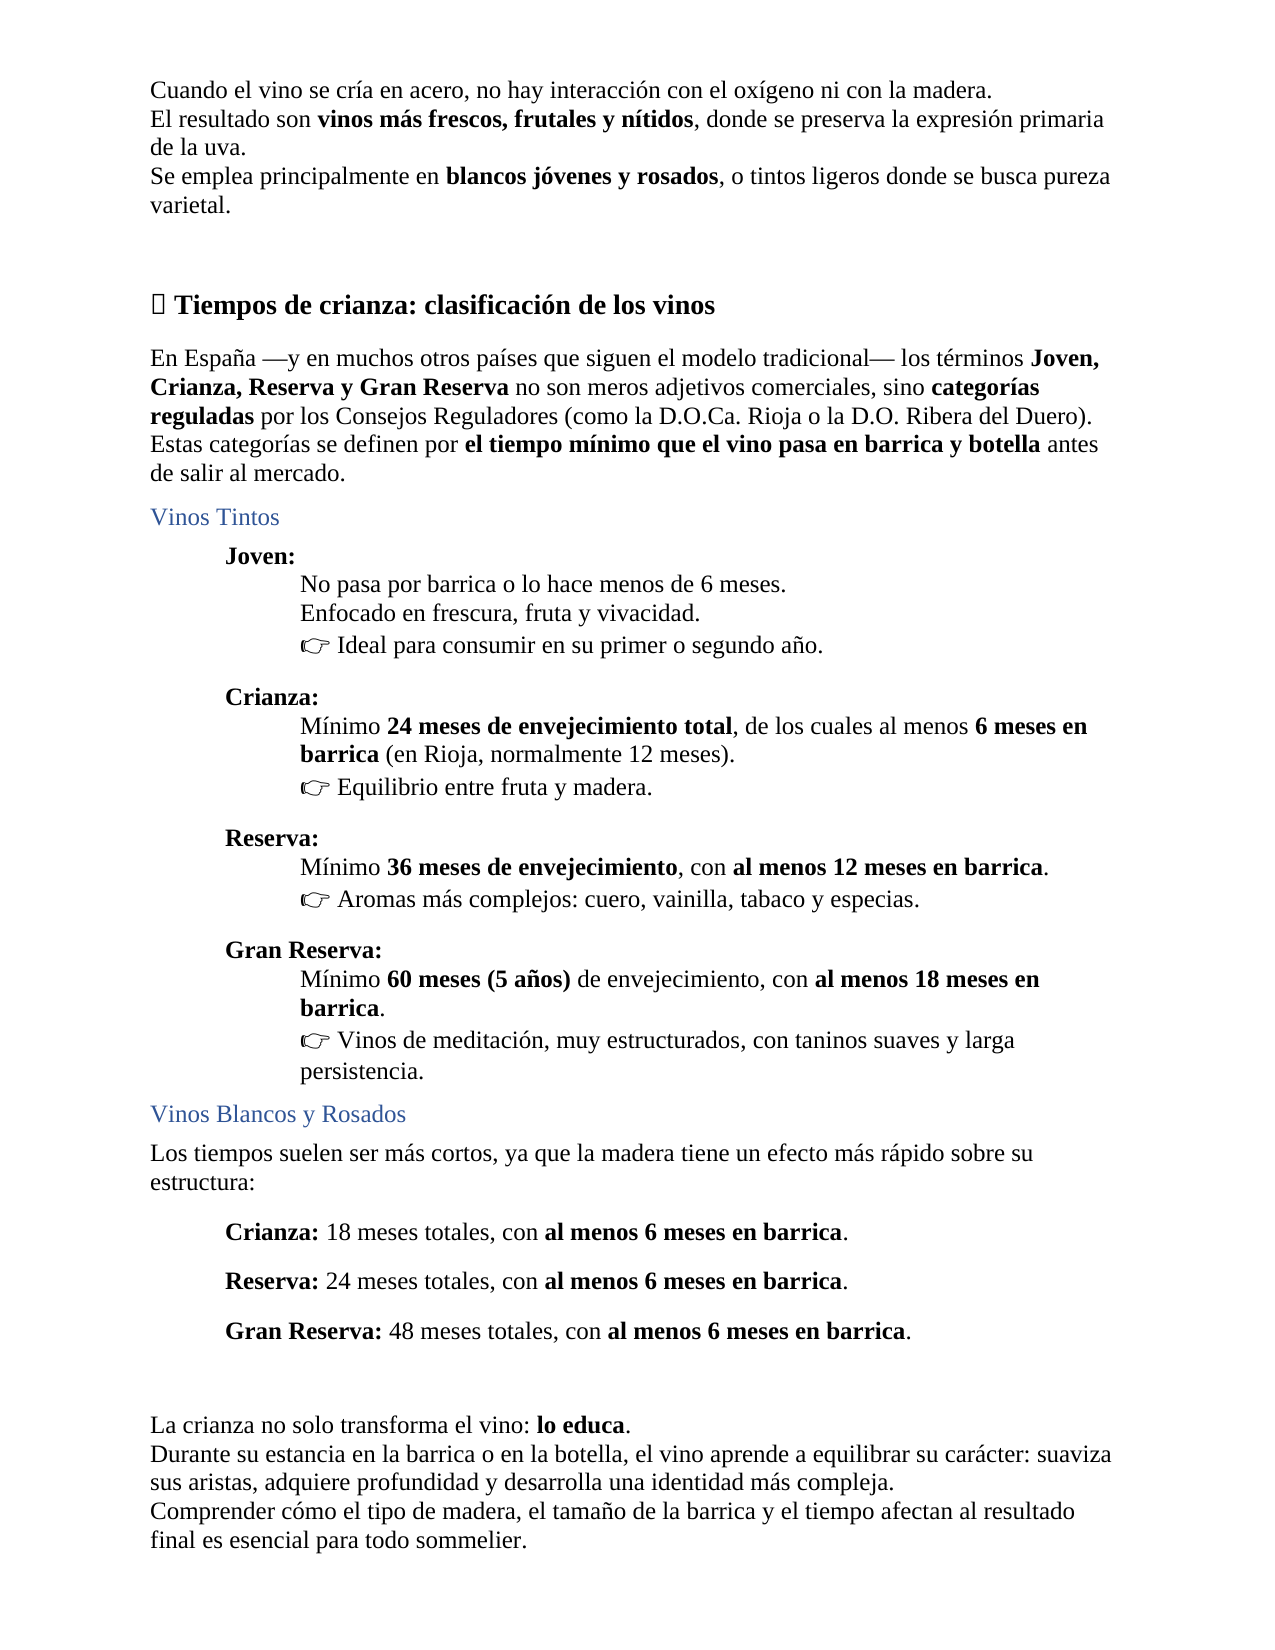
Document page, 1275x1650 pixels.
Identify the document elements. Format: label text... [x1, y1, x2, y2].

text Cuando el vino se cría en acero, no hay interacción con el oxígeno ni con la madera. El resultado son vinos más frescos, frutales y nítidos, donde se preserva la expresión primaria de la uva. Se emplea principalmente en blancos jóvenes y rosados, o tintos ligeros donde se busca pureza varietal. [150, 75, 1125, 219]
text 🔸 Tiempos de crianza: clasificación de los vinos [150, 284, 1125, 322]
list Gran Reserva: 48 meses totales, con al menos 6 meses en barrica. [187, 1316, 1125, 1344]
text La crianza no solo transforma el vino: lo educa. Durante su estancia en la barrica o en la botella, el vino aprende a equilibrar su carácter: suaviza sus aristas, adquiere profundidad y desarrolla una identidad más compleja. Comprender cómo el tipo de madera, el tamaño de la barrica y el tiempo afectan al resultado final es esencial para todo sommelier. [150, 1410, 1125, 1554]
list Reserva: Mínimo 36 meses de envejecimiento, con al menos 12 meses en barrica. 👉 Aromas más complejos: cuero, vainilla, tabaco y especias. [187, 823, 1125, 915]
list Crianza: 18 meses totales, con al menos 6 meses en barrica. [187, 1217, 1125, 1245]
list Gran Reserva: Mínimo 60 meses (5 años) de envejecimiento, con al menos 18 meses en barrica. 👉 Vinos de meditación, muy estructurados, con taninos suaves y larga persistencia. [187, 936, 1125, 1084]
list Reserva: 24 meses totales, con al menos 6 meses en barrica. [187, 1266, 1125, 1295]
text Vinos Tintos [150, 502, 1125, 530]
text Vinos Blancos y Rosados [150, 1099, 1125, 1128]
list Joven: No pasa por barrica o lo hace menos de 6 meses. Enfocado en frescura, fruta y vivacidad. 👉 Ideal para consumir en su primer o segundo año. [187, 541, 1125, 661]
text Los tiempos suelen ser más cortos, ya que la madera tiene un efecto más rápido sobre su estructura: [150, 1138, 1125, 1196]
list Crianza: Mínimo 24 meses de envejecimiento total, de los cuales al menos 6 meses en barrica (en Rioja, normalmente 12 meses). 👉 Equilibrio entre fruta y madera. [187, 682, 1125, 802]
text En España —y en muchos otros países que siguen el modelo tradicional— los términos Joven, Crianza, Reserva y Gran Reserva no son meros adjetivos comerciales, sino categorías reguladas por los Consejos Reguladores (como la D.O.Ca. Rioja o la D.O. Ribera del Duero). Estas categorías se definen por el tiempo mínimo que el vino pasa en barrica y botella antes de salir al mercado. [150, 343, 1125, 487]
